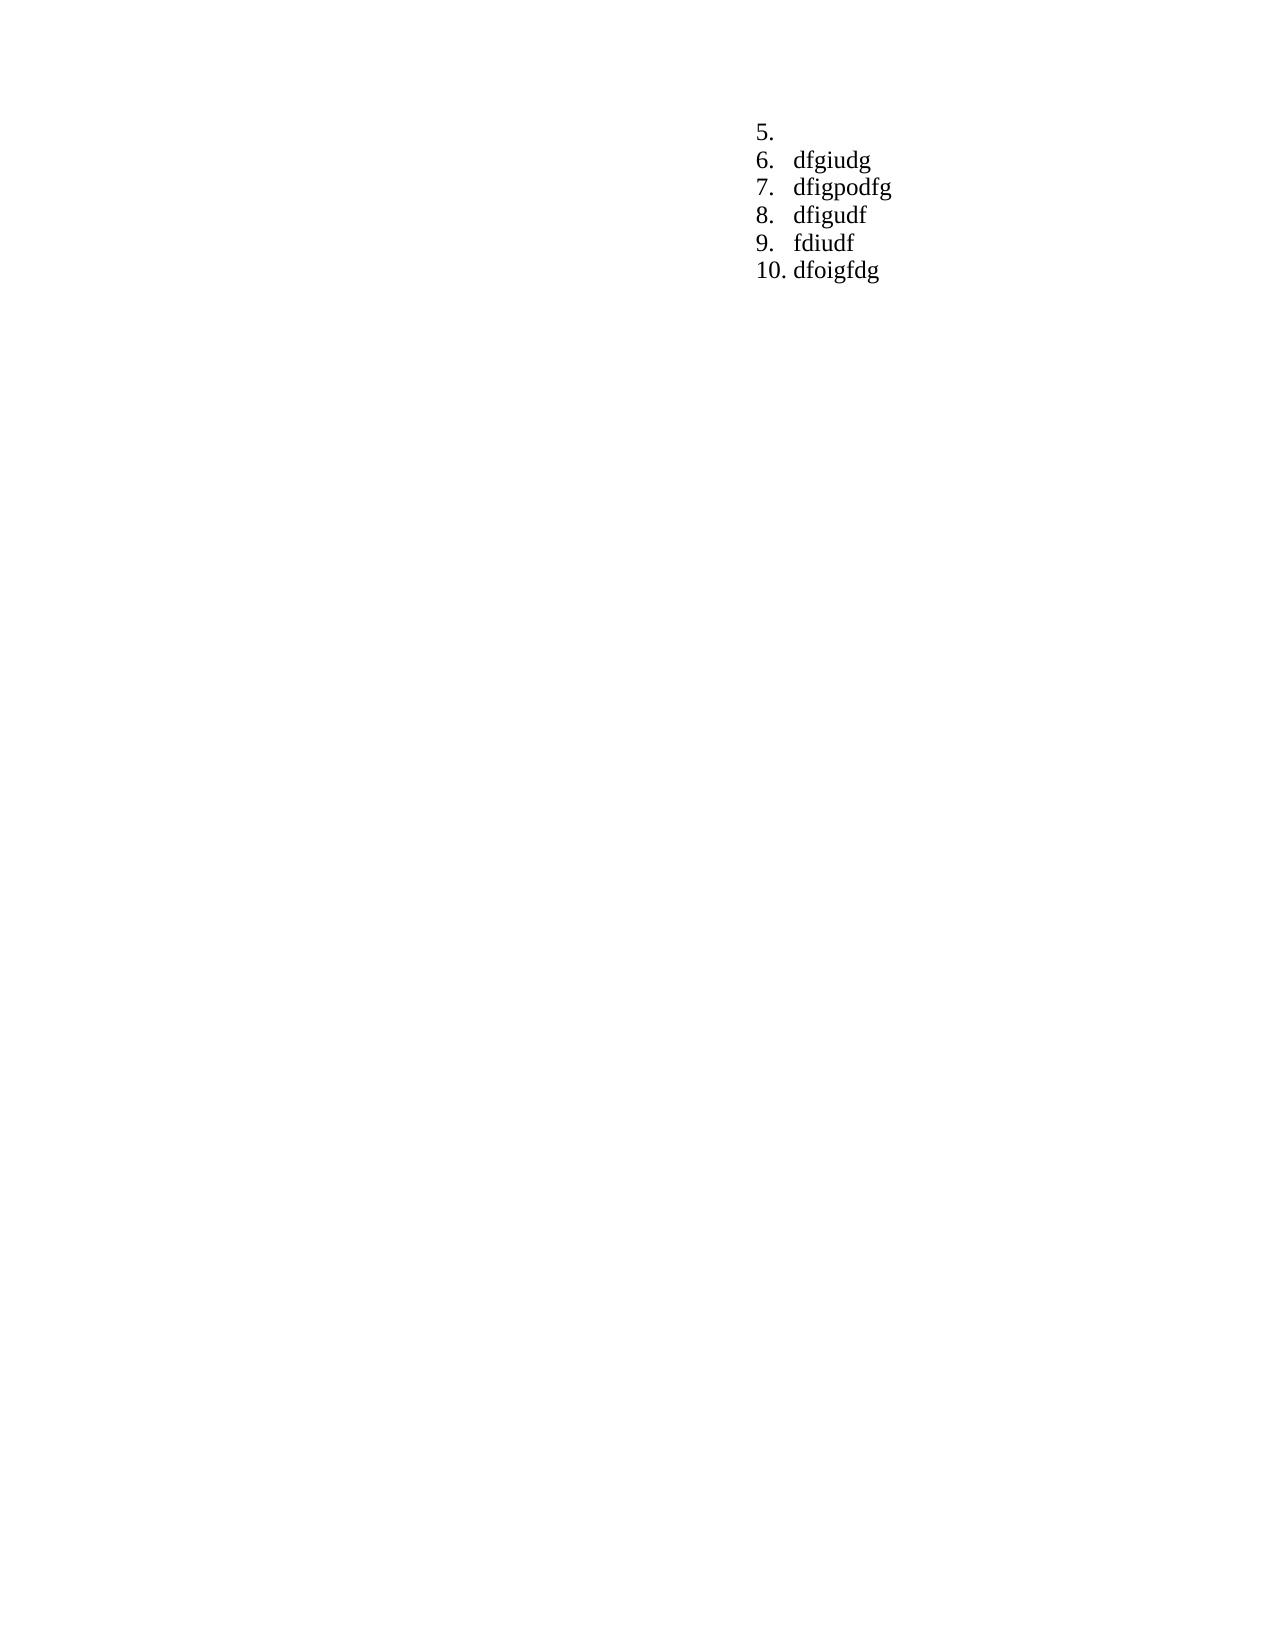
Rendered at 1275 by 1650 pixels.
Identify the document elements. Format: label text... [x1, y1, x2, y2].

list dfigudf [756, 201, 1157, 229]
list dfgiudg [756, 146, 1157, 173]
list fdiudf [756, 229, 1157, 257]
list dfoigfdg [756, 257, 1157, 284]
list dfigpodfg [756, 173, 1157, 201]
